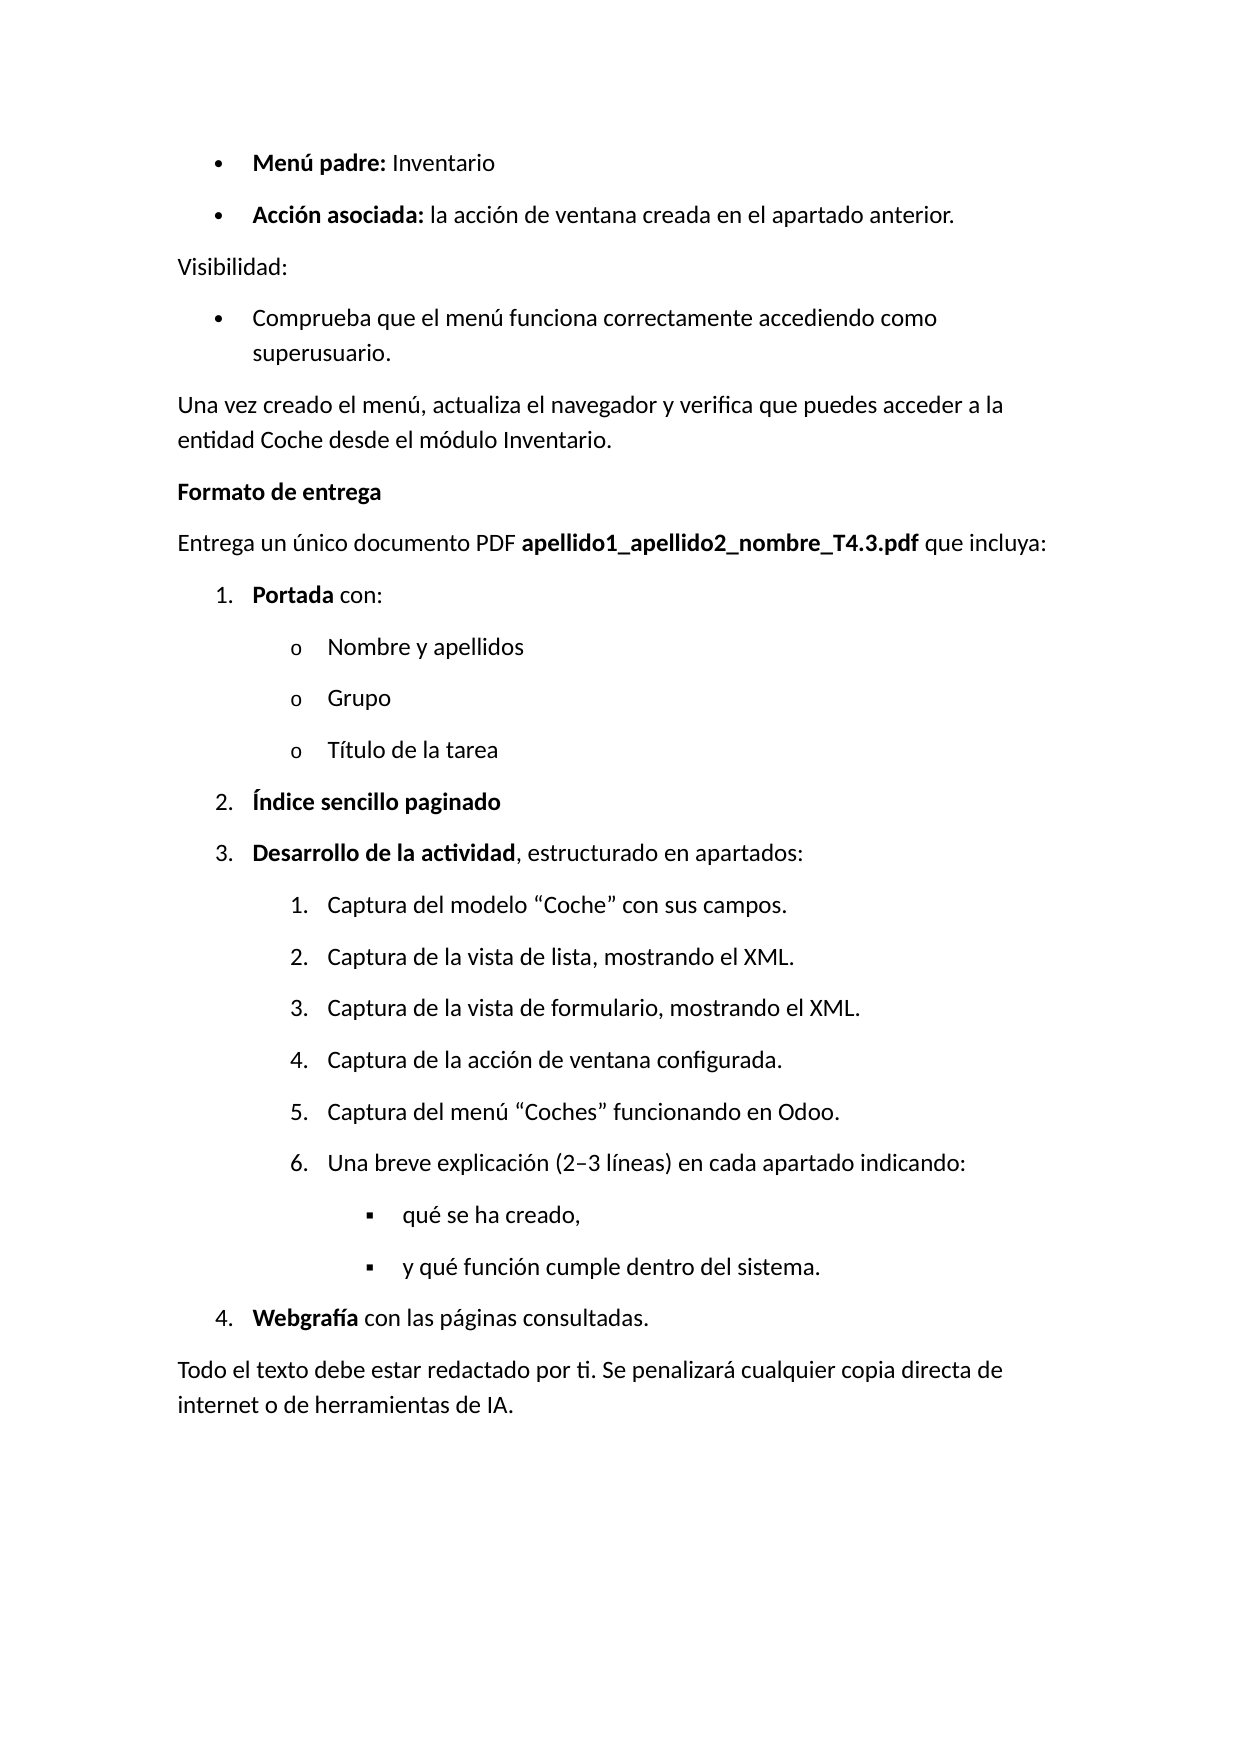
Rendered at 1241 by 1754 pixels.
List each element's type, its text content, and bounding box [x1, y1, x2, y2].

list Título de la tarea [290, 734, 1063, 765]
text Una vez creado el menú, actualiza el navegador y verifica que puedes acceder a la entidad Coche desde el módulo Inventario. [177, 389, 1063, 455]
list Captura de la acción de ventana configurada. [290, 1044, 1063, 1075]
list Nombre y apellidos [290, 631, 1063, 661]
text Todo el texto debe estar redactado por ti. Se penalizará cualquier copia directa de internet o de herramientas de IA. [177, 1354, 1063, 1420]
list Portada con: [215, 579, 1063, 610]
list Comprueba que el menú funciona correctamente accediendo como superusuario. [215, 303, 1063, 368]
list y qué función cumple dentro del sistema. [365, 1251, 1063, 1281]
list Índice sencillo paginado [215, 786, 1063, 816]
list Captura de la vista de formulario, mostrando el XML. [290, 993, 1063, 1023]
list Captura del modelo “Coche” con sus campos. [290, 889, 1063, 920]
list qué se ha creado, [365, 1199, 1063, 1230]
list Webgrafía con las páginas consultadas. [215, 1303, 1063, 1333]
list Captura de la vista de lista, mostrando el XML. [290, 941, 1063, 971]
list Acción asociada: la acción de ventana creada en el apartado anterior. [215, 199, 1063, 230]
list Desarrollo de la actividad, estructurado en apartados: [215, 838, 1063, 868]
list Menú padre: Inventario [215, 148, 1063, 178]
text Entrega un único documento PDF apellido1_apellido2_nombre_T4.3.pdf que incluya: [177, 528, 1063, 558]
text Visibilidad: [177, 251, 1063, 281]
list Captura del menú “Coches” funcionando en Odoo. [290, 1096, 1063, 1126]
list Grupo [290, 683, 1063, 713]
list Una breve explicación (2–3 líneas) en cada apartado indicando: [290, 1148, 1063, 1178]
text Formato de entrega [177, 476, 1063, 506]
